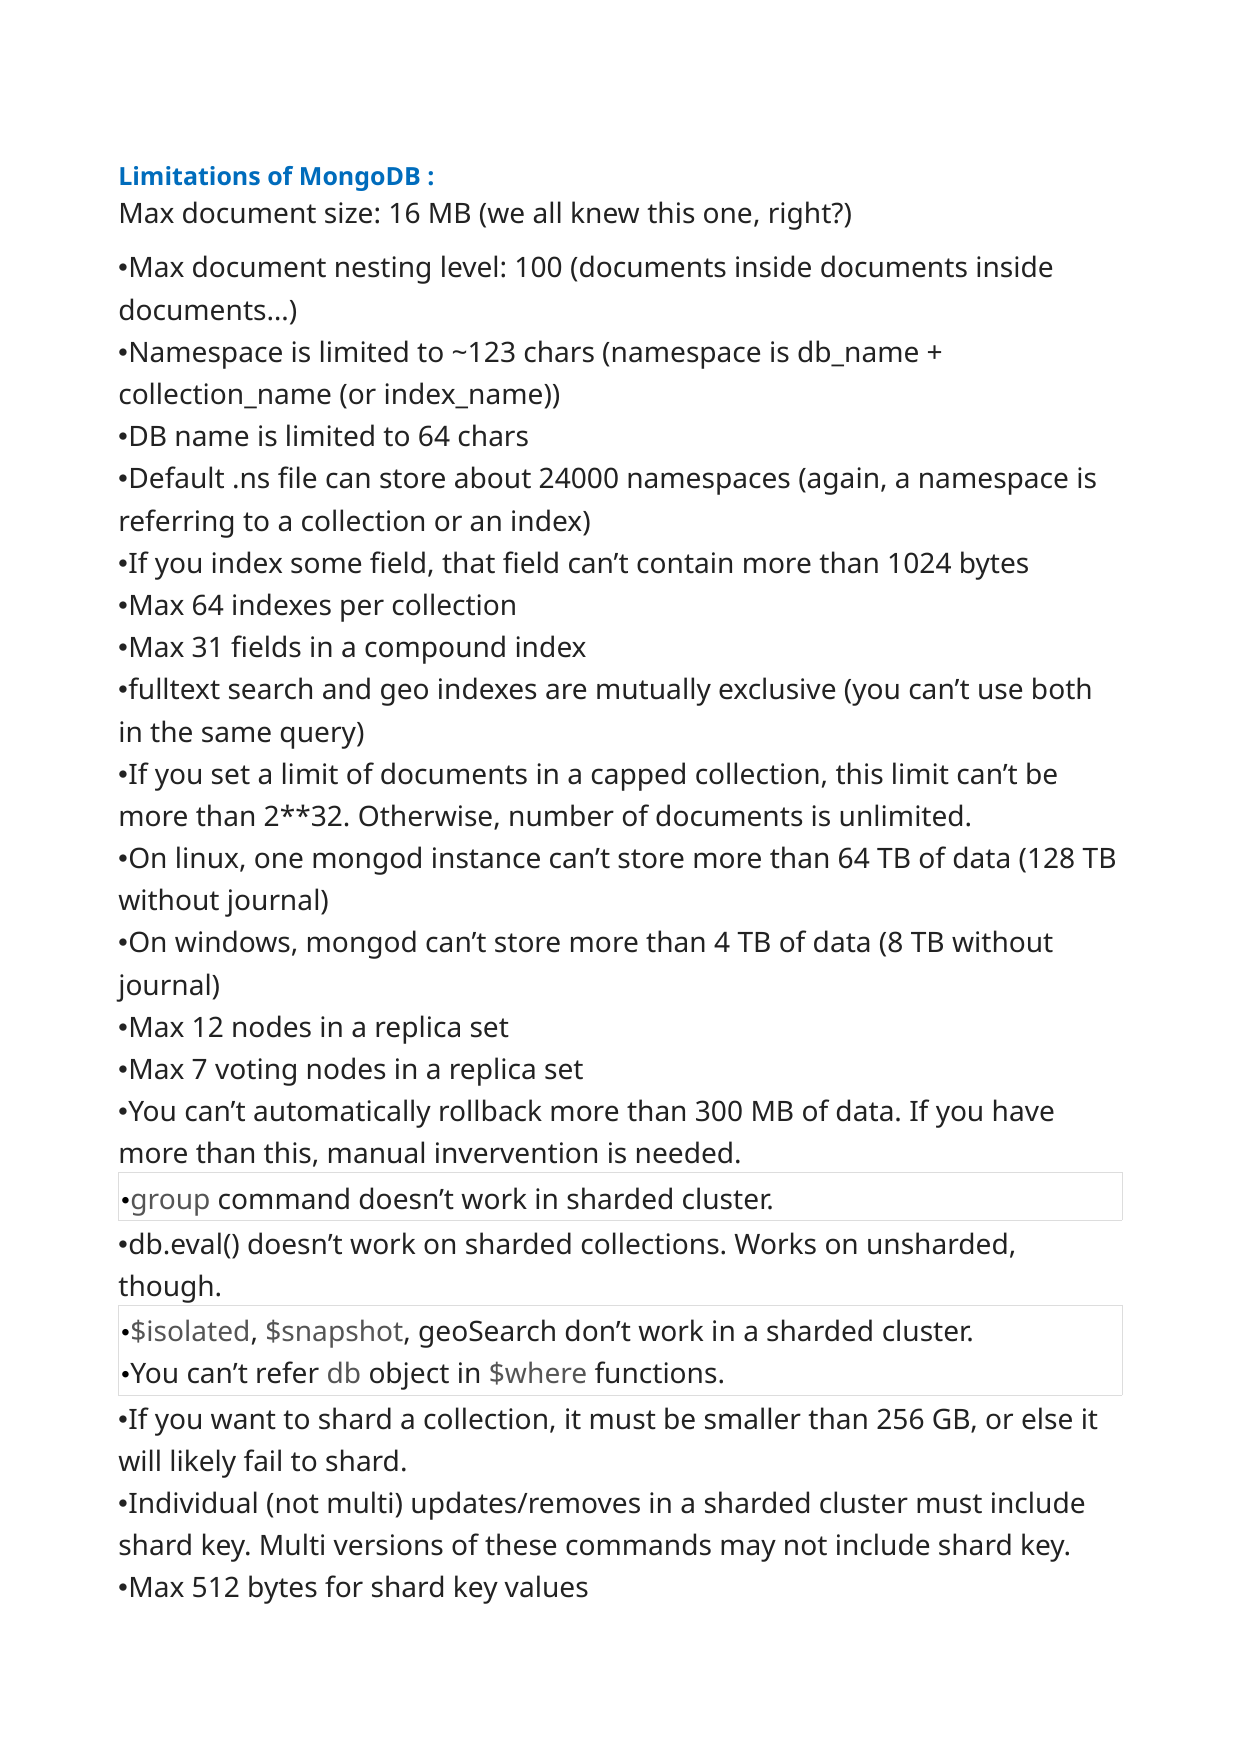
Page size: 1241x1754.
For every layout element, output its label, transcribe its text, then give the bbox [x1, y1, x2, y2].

list Max 64 indexes per collection [118, 581, 1122, 624]
list On linux, one mongod instance can’t store more than 64 TB of data (128 TB without journal) [118, 834, 1122, 919]
list Limitations of MongoDB : [118, 156, 1122, 193]
list fulltext search and geo indexes are mutually exclusive (you can’t use both in the same query) [118, 666, 1122, 750]
list On windows, mongod can’t store more than 4 TB of data (8 TB without journal) [118, 919, 1122, 1003]
list Max 7 voting nodes in a replica set [118, 1046, 1122, 1088]
list $isolated, $snapshot, geoSearch don’t work in a sharded cluster. [119, 1306, 1122, 1347]
list Max 12 nodes in a replica set [118, 1003, 1122, 1046]
text Max document size: 16 MB (we all knew this one, right?) [118, 193, 1122, 231]
list group command doesn’t work in sharded cluster. [119, 1173, 1122, 1220]
list Namespace is limited to ~123 chars (namespace is db_name + collection_name (or index_name)) [118, 328, 1122, 413]
list Max document nesting level: 100 (documents inside documents inside documents…) [118, 244, 1122, 328]
list If you set a limit of documents in a capped collection, this limit can’t be more than 2**32. Otherwise, number of documents is unlimited. [118, 750, 1122, 834]
list If you want to shard a collection, it must be smaller than 256 GB, or else it will likely fail to shard. [118, 1396, 1122, 1479]
list db.eval() doesn’t work on sharded collections. Works on unsharded, though. [118, 1221, 1122, 1305]
list Individual (not multi) updates/removes in a sharded cluster must include shard key. Multi versions of these commands may not include shard key. [118, 1479, 1122, 1564]
list If you index some field, that field can’t contain more than 1024 bytes [118, 539, 1122, 581]
list You can’t automatically rollback more than 300 MB of data. If you have more than this, manual invervention is needed. [118, 1088, 1122, 1172]
list Max 512 bytes for shard key values [118, 1564, 1122, 1606]
list Default .ns file can store about 24000 namespaces (again, a namespace is referring to a collection or an index) [118, 455, 1122, 539]
list DB name is limited to 64 chars [118, 413, 1122, 455]
list Max 31 fields in a compound index [118, 624, 1122, 666]
list You can’t refer db object in $where functions. [119, 1347, 1122, 1395]
